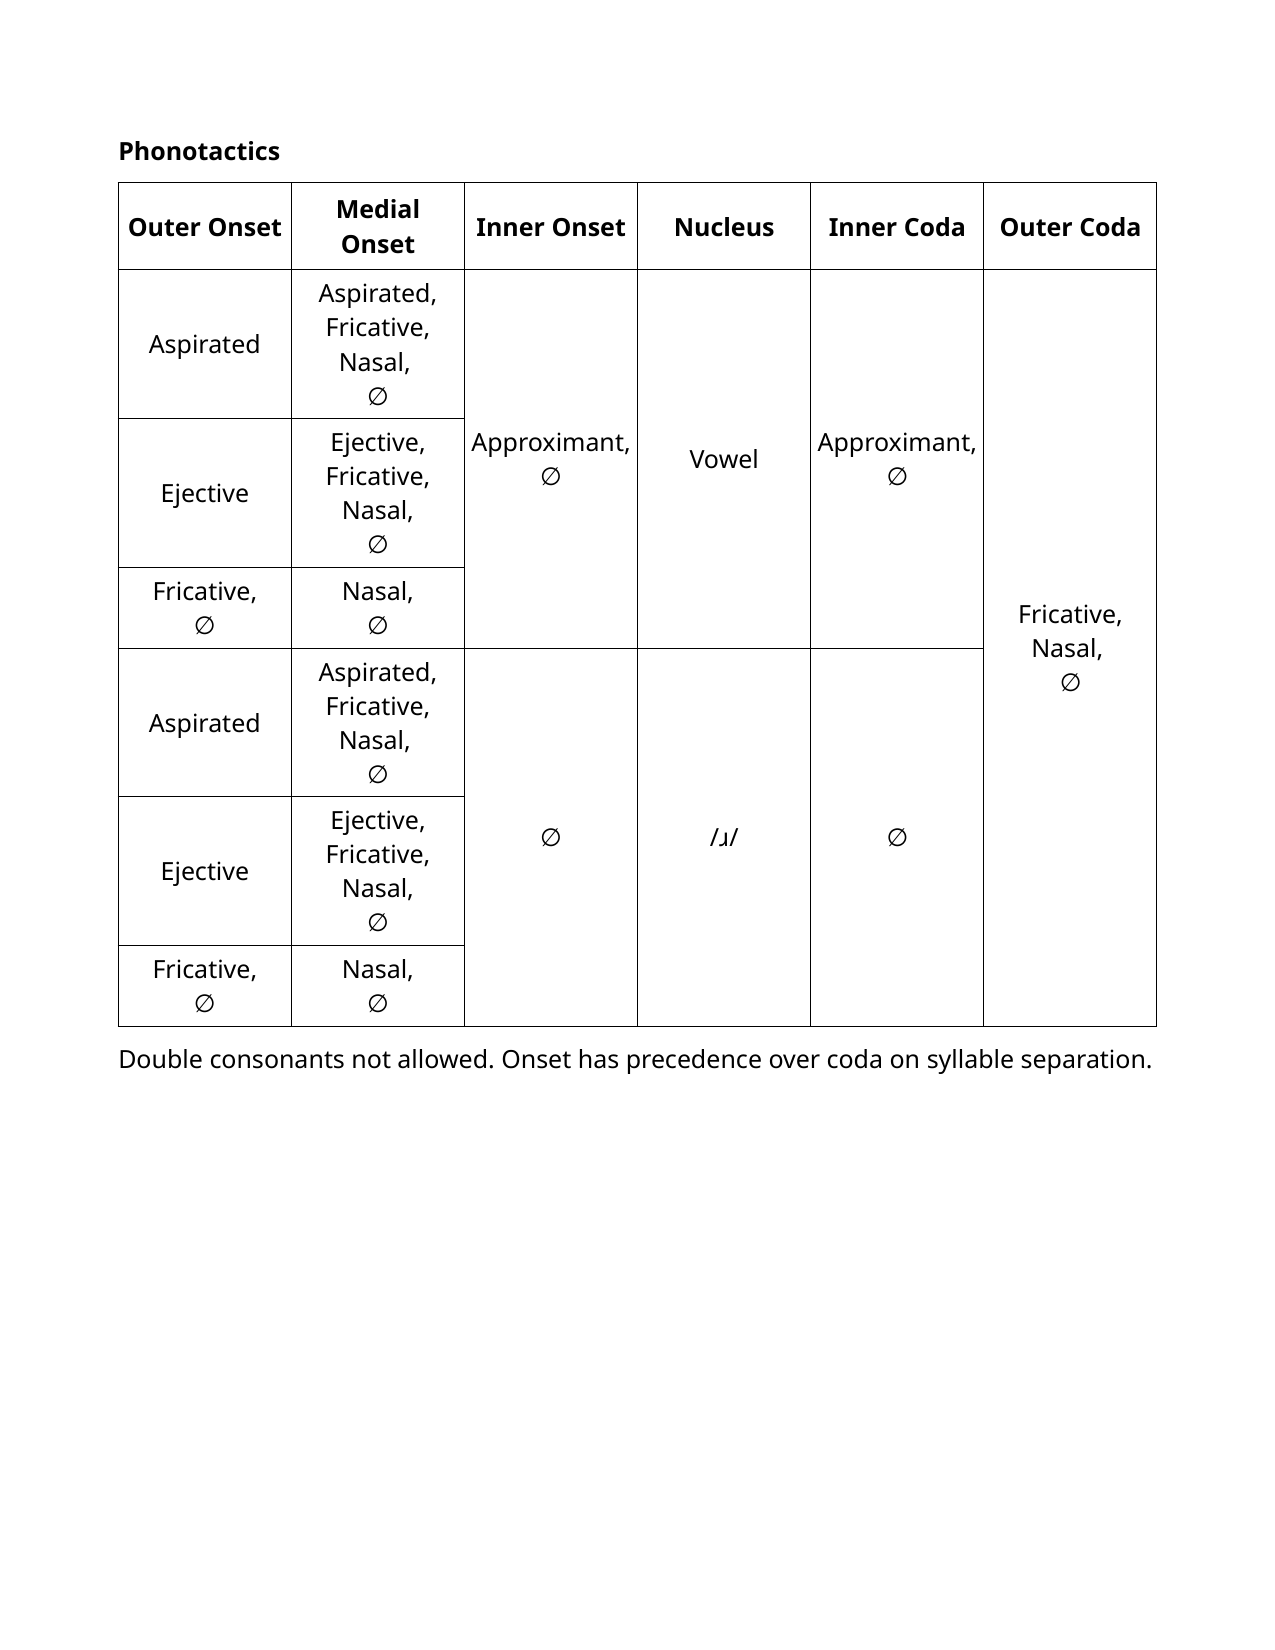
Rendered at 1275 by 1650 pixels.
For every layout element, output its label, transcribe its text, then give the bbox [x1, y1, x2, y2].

table_cell Approximant, ∅ [465, 270, 637, 647]
table_cell Nasal, ∅ [292, 568, 464, 647]
table_header Inner Onset [465, 183, 637, 269]
table_cell Vowel [638, 270, 810, 647]
table_cell ∅ [811, 649, 983, 1026]
table_cell Aspirated, Fricative, Nasal, ∅ [292, 649, 464, 796]
table_cell Fricative, ∅ [119, 568, 291, 647]
table_cell Fricative, ∅ [119, 946, 291, 1026]
table_cell Approximant, ∅ [811, 270, 983, 647]
table_header Medial Onset [292, 183, 464, 269]
table_header Nucleus [638, 183, 810, 269]
table_cell Aspirated [119, 649, 291, 796]
table_cell Ejective [119, 797, 291, 945]
table_cell Ejective, Fricative, Nasal, ∅ [292, 797, 464, 945]
table_cell Ejective, Fricative, Nasal, ∅ [292, 419, 464, 567]
text Phonotactics [118, 133, 1157, 167]
table_cell Fricative, Nasal, ∅ [984, 270, 1156, 1026]
table_cell Aspirated, Fricative, Nasal, ∅ [292, 270, 464, 418]
table_cell /ɹ/ [638, 649, 810, 1026]
table_header Outer Coda [984, 183, 1156, 269]
table_cell ∅ [465, 649, 637, 1026]
table_header Inner Coda [811, 183, 983, 269]
table_header Outer Onset [119, 183, 291, 269]
text Double consonants not allowed. Onset has precedence over coda on syllable separation. [118, 1042, 1157, 1076]
table_cell Nasal, ∅ [292, 946, 464, 1026]
table_cell Ejective [119, 419, 291, 567]
table_cell Aspirated [119, 270, 291, 418]
